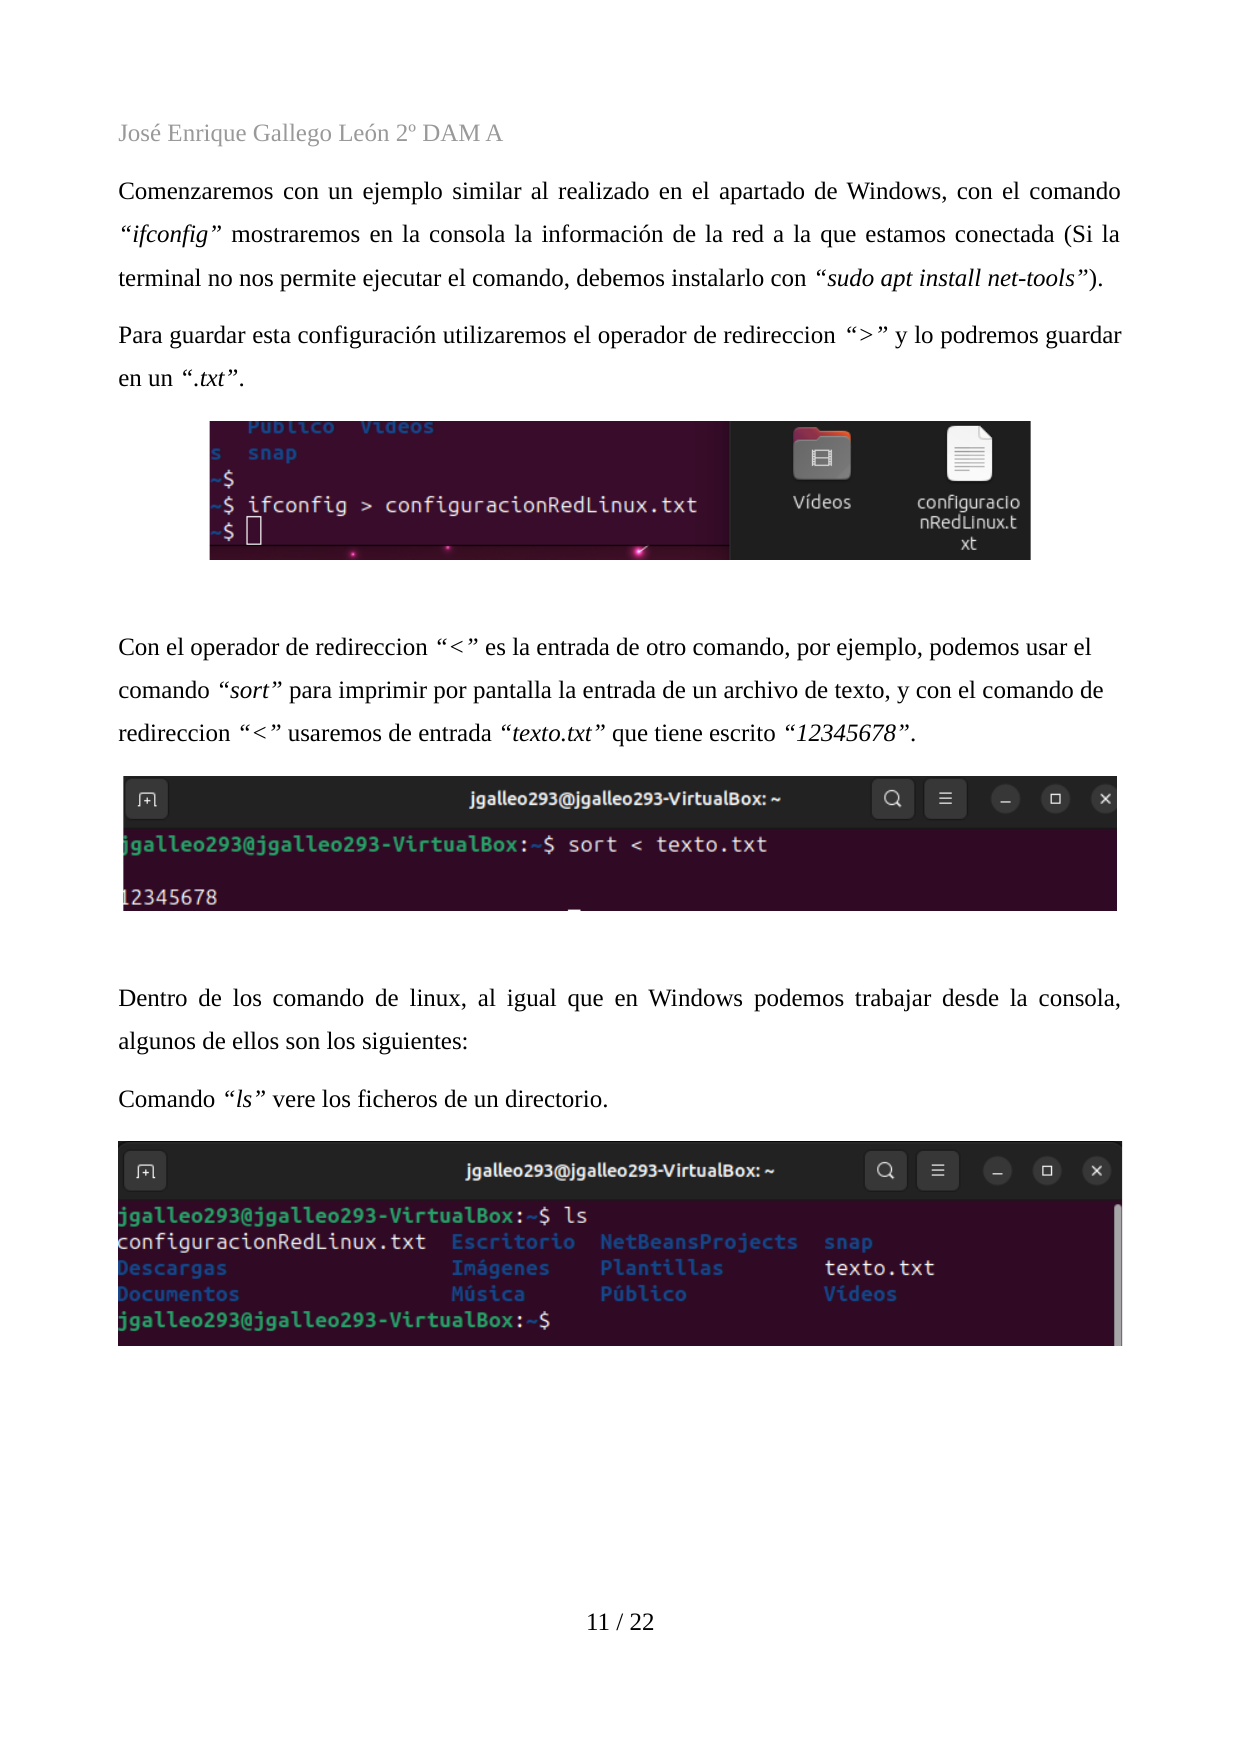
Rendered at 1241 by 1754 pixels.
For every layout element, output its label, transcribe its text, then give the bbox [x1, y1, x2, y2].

picture [123, 776, 1117, 911]
text Dentro de los comando de linux, al igual que en Windows podemos trabajar desde la consola, algunos de ellos son los siguientes: [118, 983, 1122, 1055]
picture [118, 1141, 1123, 1346]
text Con el operador de redireccion “<” es la entrada de otro comando, por ejemplo, podemos usar el comando “sort” para imprimir por pantalla la entrada de un archivo de texto, y con el comando de redireccion “<” usaremos de entrada “texto.txt” que tiene escrito “12345678”. [118, 632, 1122, 747]
picture [209, 421, 1031, 560]
text Comando “ls” vere los ficheros de un directorio. [118, 1084, 1122, 1113]
text Para guardar esta configuración utilizaremos el operador de redireccion “>” y lo podremos guardar en un “.txt”. [118, 320, 1122, 392]
text Comenzaremos con un ejemplo similar al realizado en el apartado de Windows, con el comando “ifconfig” mostraremos en la consola la información de la red a la que estamos conectada (Si la terminal no nos permite ejecutar el comando, debemos instalarlo con “sudo apt install net-tools”). [118, 176, 1122, 291]
